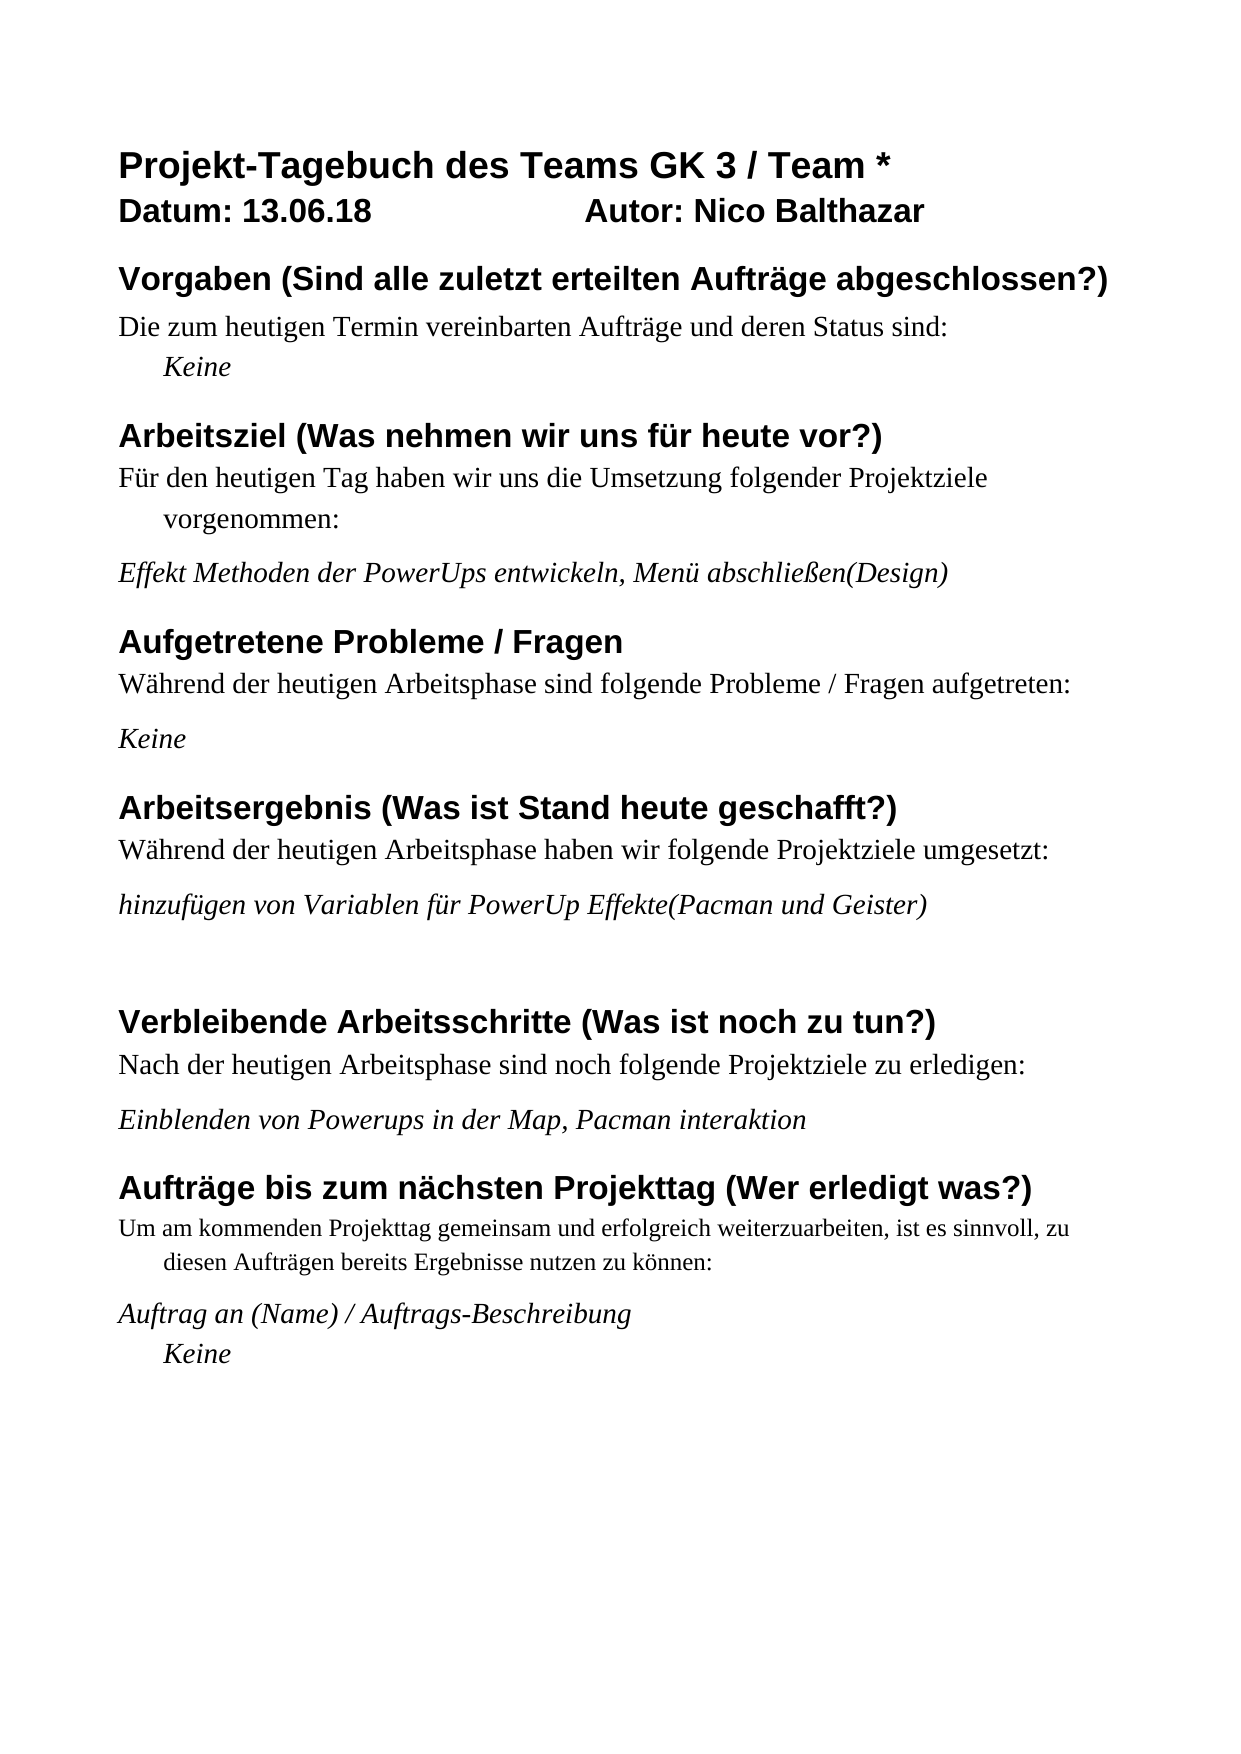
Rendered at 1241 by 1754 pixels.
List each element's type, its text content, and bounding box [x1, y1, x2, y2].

list Aufgetretene Probleme / Fragen [118, 622, 1122, 661]
list Während der heutigen Arbeitsphase sind folgende Probleme / Fragen aufgetreten: [118, 666, 1122, 700]
list Verbleibende Arbeitsschritte (Was ist noch zu tun?) [118, 1003, 1122, 1041]
list Vorgaben (Sind alle zuletzt erteilten Aufträge abgeschlossen?) [118, 259, 1122, 298]
list Arbeitsergebnis (Was ist Stand heute geschafft?) [118, 788, 1122, 826]
list Einblenden von Powerups in der Map, Pacman interaktion [118, 1102, 1122, 1135]
list Arbeitsziel (Was nehmen wir uns für heute vor?) [118, 416, 1122, 454]
list hinzufügen von Variablen für PowerUp Effekte(Pacman und Geister) [118, 887, 1122, 921]
list Die zum heutigen Termin vereinbarten Aufträge und deren Status sind: Keine [118, 309, 1122, 383]
list Aufträge bis zum nächsten Projekttag (Wer erledigt was?) [118, 1168, 1122, 1207]
list Auftrag an (Name) / Auftrags-Beschreibung Keine [118, 1296, 1122, 1370]
list Während der heutigen Arbeitsphase haben wir folgende Projektziele umgesetzt: [118, 832, 1122, 866]
list Um am kommenden Projekttag gemeinsam und erfolgreich weiterzuarbeiten, ist es sinnvoll, zu diesen Aufträgen bereits Ergebnisse nutzen zu können: [118, 1213, 1122, 1276]
list Keine [118, 721, 1122, 755]
list Effekt Methoden der PowerUps entwickeln, Menü abschließen(Design) [118, 556, 1122, 589]
list Für den heutigen Tag haben wir uns die Umsetzung folgender Projektziele vorgenommen: [118, 461, 1122, 534]
list Datum: 13.06.18 Autor: Nico Balthazar [118, 191, 1122, 230]
list Nach der heutigen Arbeitsphase sind noch folgende Projektziele zu erledigen: [118, 1047, 1122, 1081]
